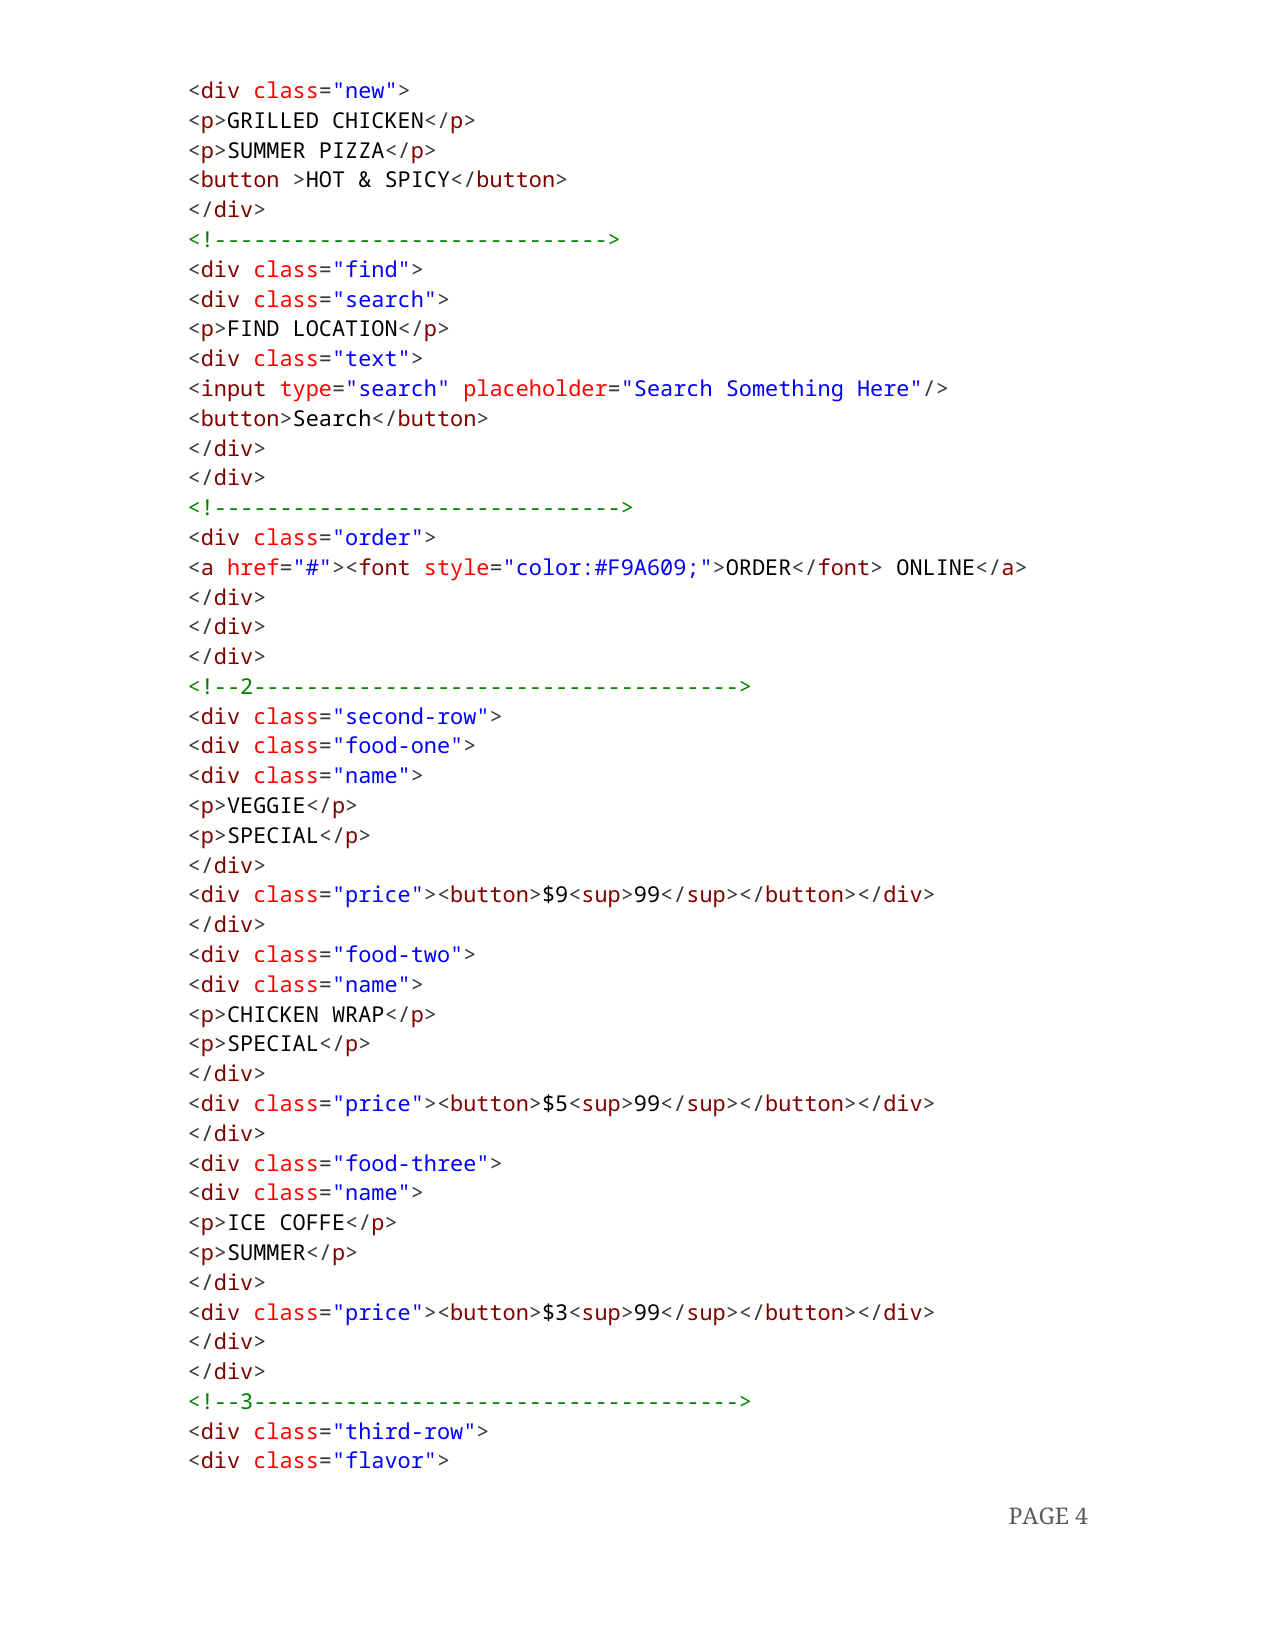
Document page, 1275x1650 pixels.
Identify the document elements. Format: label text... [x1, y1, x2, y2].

text <div class="food-three"> [187, 1147, 1087, 1177]
text </div> [187, 1118, 1087, 1147]
text <div class="name"> [187, 1177, 1087, 1207]
text </div> [187, 849, 1087, 879]
text <!-------------------------------> [187, 492, 1087, 522]
text <p>SUMMER PIZZA</p> [187, 134, 1087, 164]
text <div class="food-one"> [187, 730, 1087, 760]
text </div> [187, 581, 1087, 611]
text </div> [187, 641, 1087, 671]
text <div class="order"> [187, 522, 1087, 552]
text </div> [187, 194, 1087, 224]
text <p>VEGGIE</p> [187, 790, 1087, 820]
text <input type="search" placeholder="Search Something Here"/> [187, 373, 1087, 403]
text <p>SPECIAL</p> [187, 1028, 1087, 1058]
text <div class="new"> [187, 75, 1087, 105]
text <div class="price"><button>$5<sup>99</sup></button></div> [187, 1088, 1087, 1118]
text </div> [187, 1326, 1087, 1356]
text <!--2-------------------------------------> [187, 671, 1087, 701]
text <!--3-------------------------------------> [187, 1386, 1087, 1416]
text <div class="name"> [187, 969, 1087, 998]
text <div class="price"><button>$3<sup>99</sup></button></div> [187, 1296, 1087, 1326]
text </div> [187, 462, 1087, 492]
text </div> [187, 1356, 1087, 1386]
text <div class="name"> [187, 760, 1087, 790]
text </div> [187, 909, 1087, 939]
text <div class="find"> [187, 254, 1087, 283]
text <button>Search</button> [187, 403, 1087, 432]
text <p>GRILLED CHICKEN</p> [187, 105, 1087, 134]
text <div class="third-row"> [187, 1416, 1087, 1445]
text <div class="text"> [187, 343, 1087, 373]
text <p>FIND LOCATION</p> [187, 313, 1087, 343]
text </div> [187, 611, 1087, 641]
text <p>ICE COFFE</p> [187, 1207, 1087, 1237]
text </div> [187, 432, 1087, 462]
text <div class="second-row"> [187, 701, 1087, 730]
text <div class="food-two"> [187, 939, 1087, 969]
text <button >HOT & SPICY</button> [187, 164, 1087, 194]
text <a href="#"><font style="color:#F9A609;">ORDER</font> ONLINE</a> [187, 552, 1087, 581]
text <p>SPECIAL</p> [187, 820, 1087, 849]
text <!------------------------------> [187, 224, 1087, 254]
text <div class="search"> [187, 283, 1087, 313]
text <div class="price"><button>$9<sup>99</sup></button></div> [187, 879, 1087, 909]
text </div> [187, 1267, 1087, 1296]
text </div> [187, 1058, 1087, 1088]
text <p>CHICKEN WRAP</p> [187, 998, 1087, 1028]
text <div class="flavor"> [187, 1445, 1087, 1475]
text <p>SUMMER</p> [187, 1237, 1087, 1267]
